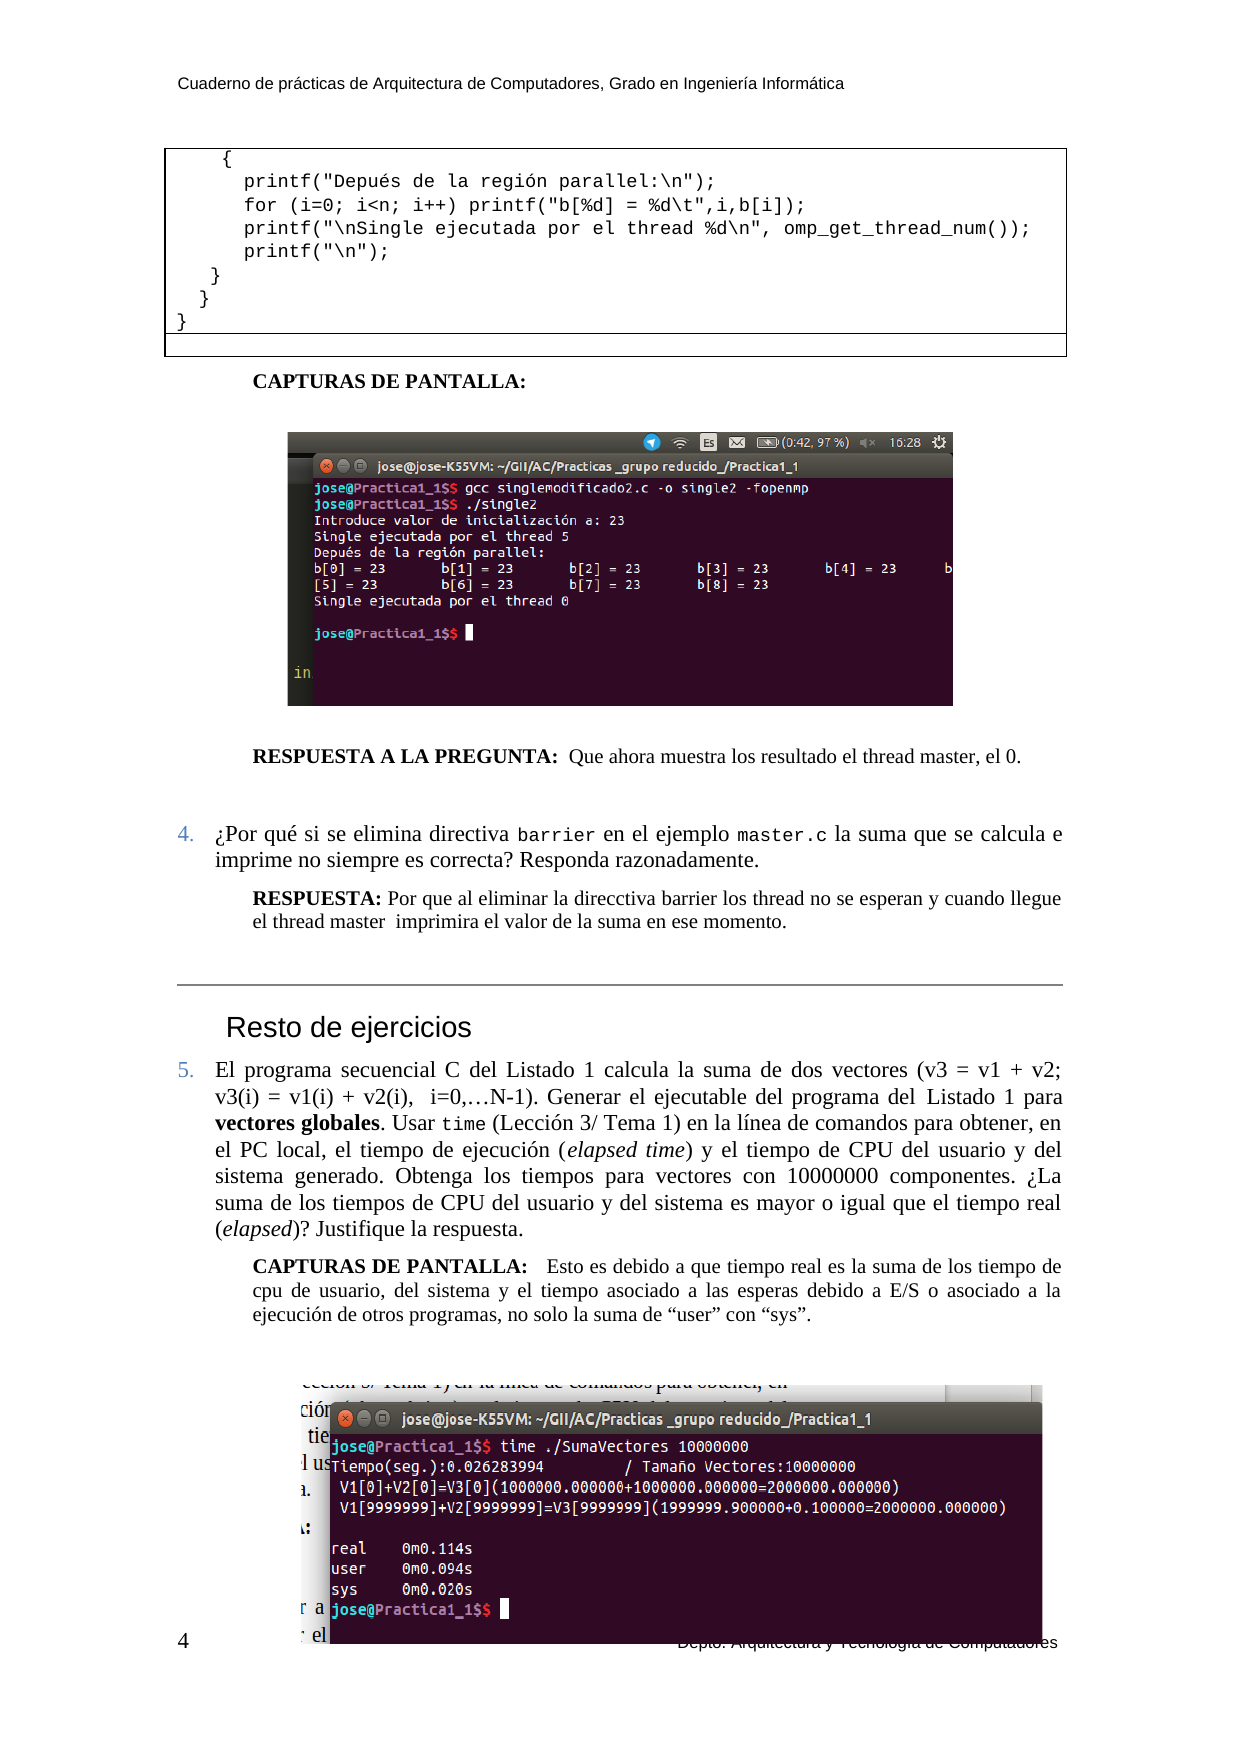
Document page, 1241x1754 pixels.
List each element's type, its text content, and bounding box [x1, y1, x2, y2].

table_header { printf("Depués de la región parallel:\n"); for (i=0; i<n; i++) printf("b[%d] = %d\t",i,b[i]); printf("\nSingle ejecutada por el thread %d\n", omp_get_thread_num()); printf("\n"); } } } [166, 149, 1066, 333]
text CAPTURAS DE PANTALLA: Esto es debido a que tiempo real es la suma de los tiempo de cpu de usuario, del sistema y el tiempo asociado a las esperas debido a E/S o asociado a la ejecución de otros programas, no solo la suma de “user” con “sys”. [252, 1254, 1063, 1326]
list El programa secuencial C del Listado 1 calcula la suma de dos vectores (v3 = v1 + v2; v3(i) = v1(i) + v2(i), i=0,…N-1). Generar el ejecutable del programa del Listado 1 para vectores globales. Usar time (Lección 3/ Tema 1) en la línea de comandos para obtener, en el PC local, el tiempo de ejecución (elapsed time) y el tiempo de CPU del usuario y del sistema generado. Obtenga los tiempos para vectores con 10000000 componentes. ¿La suma de los tiempos de CPU del usuario y del sistema es mayor o igual que el tiempo real (elapsed)? Justifique la respuesta. [177, 1057, 1063, 1242]
list ¿Por qué si se elimina directiva barrier en el ejemplo master.c la suma que se calcula e imprime no siempre es correcta? Responda razonadamente. [177, 819, 1063, 873]
subtitle Resto de ejercicios [177, 1011, 1063, 1044]
text CAPTURAS DE PANTALLA: [252, 369, 1063, 393]
table_cell [166, 334, 1066, 356]
text RESPUESTA: Por que al eliminar la direcctiva barrier los thread no se esperan y cuando llegue el thread master imprimira el valor de la suma en ese momento. [252, 885, 1063, 933]
text RESPUESTA A LA PREGUNTA: Que ahora muestra los resultado el thread master, el 0. [252, 744, 1063, 768]
